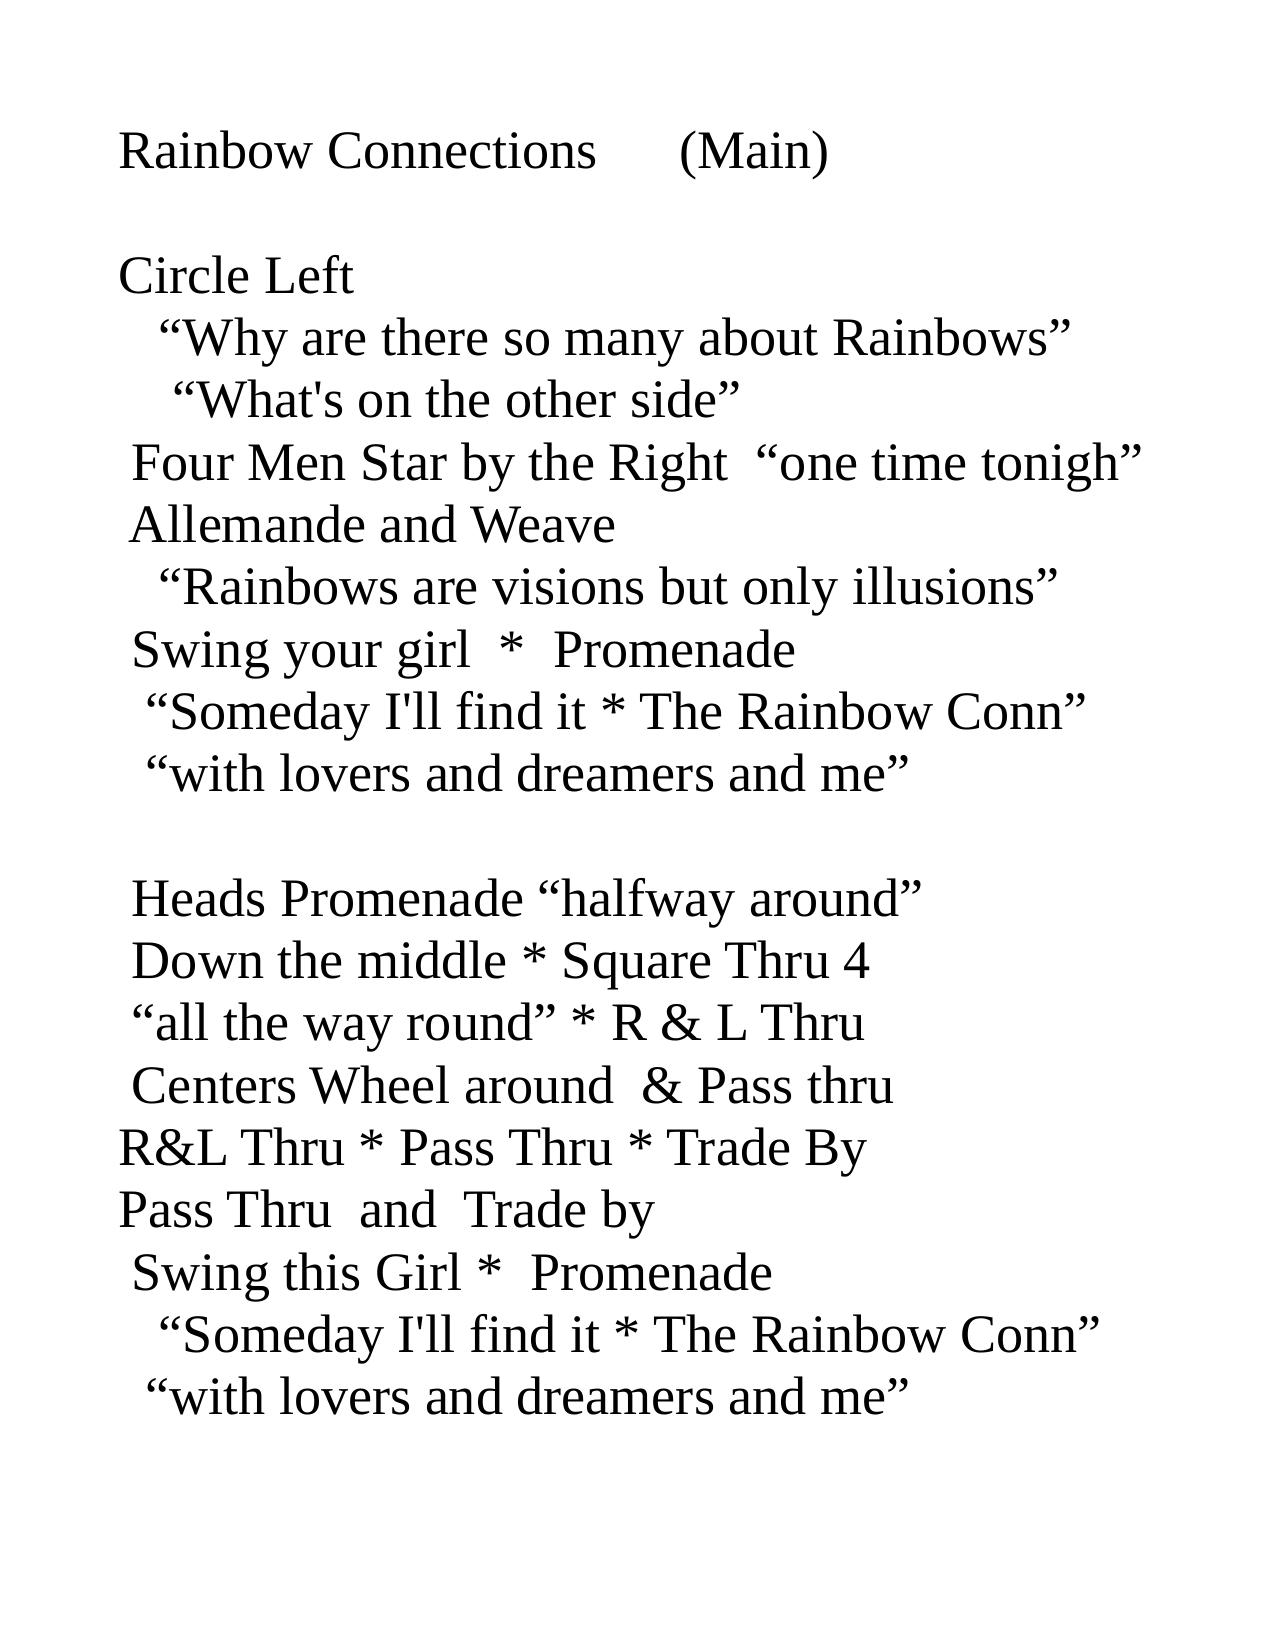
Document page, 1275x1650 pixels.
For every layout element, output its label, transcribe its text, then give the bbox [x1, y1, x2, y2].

text Down the middle * Square Thru 4 [118, 928, 1157, 990]
text “with lovers and dreamers and me” [118, 1364, 1157, 1426]
text Swing this Girl * Promenade [118, 1239, 1157, 1302]
text Heads Promenade “halfway around” [118, 866, 1157, 928]
text “Why are there so many about Rainbows” [118, 305, 1157, 367]
text Allemande and Weave [118, 492, 1157, 554]
text “with lovers and dreamers and me” [118, 741, 1157, 803]
text “Rainbows are visions but only illusions” [118, 554, 1157, 616]
text Circle Left [118, 243, 1157, 305]
text Rainbow Connections (Main) [118, 118, 1157, 180]
text “Someday I'll find it * The Rainbow Conn” [118, 1302, 1157, 1364]
text Four Men Star by the Right “one time tonigh” [118, 429, 1157, 492]
text Pass Thru and Trade by [118, 1177, 1157, 1239]
text “What's on the other side” [118, 367, 1157, 429]
text R&L Thru * Pass Thru * Trade By [118, 1115, 1157, 1177]
text “Someday I'll find it * The Rainbow Conn” [118, 679, 1157, 741]
text “all the way round” * R & L Thru [118, 990, 1157, 1052]
text Centers Wheel around & Pass thru [118, 1052, 1157, 1115]
text Swing your girl * Promenade [118, 616, 1157, 679]
